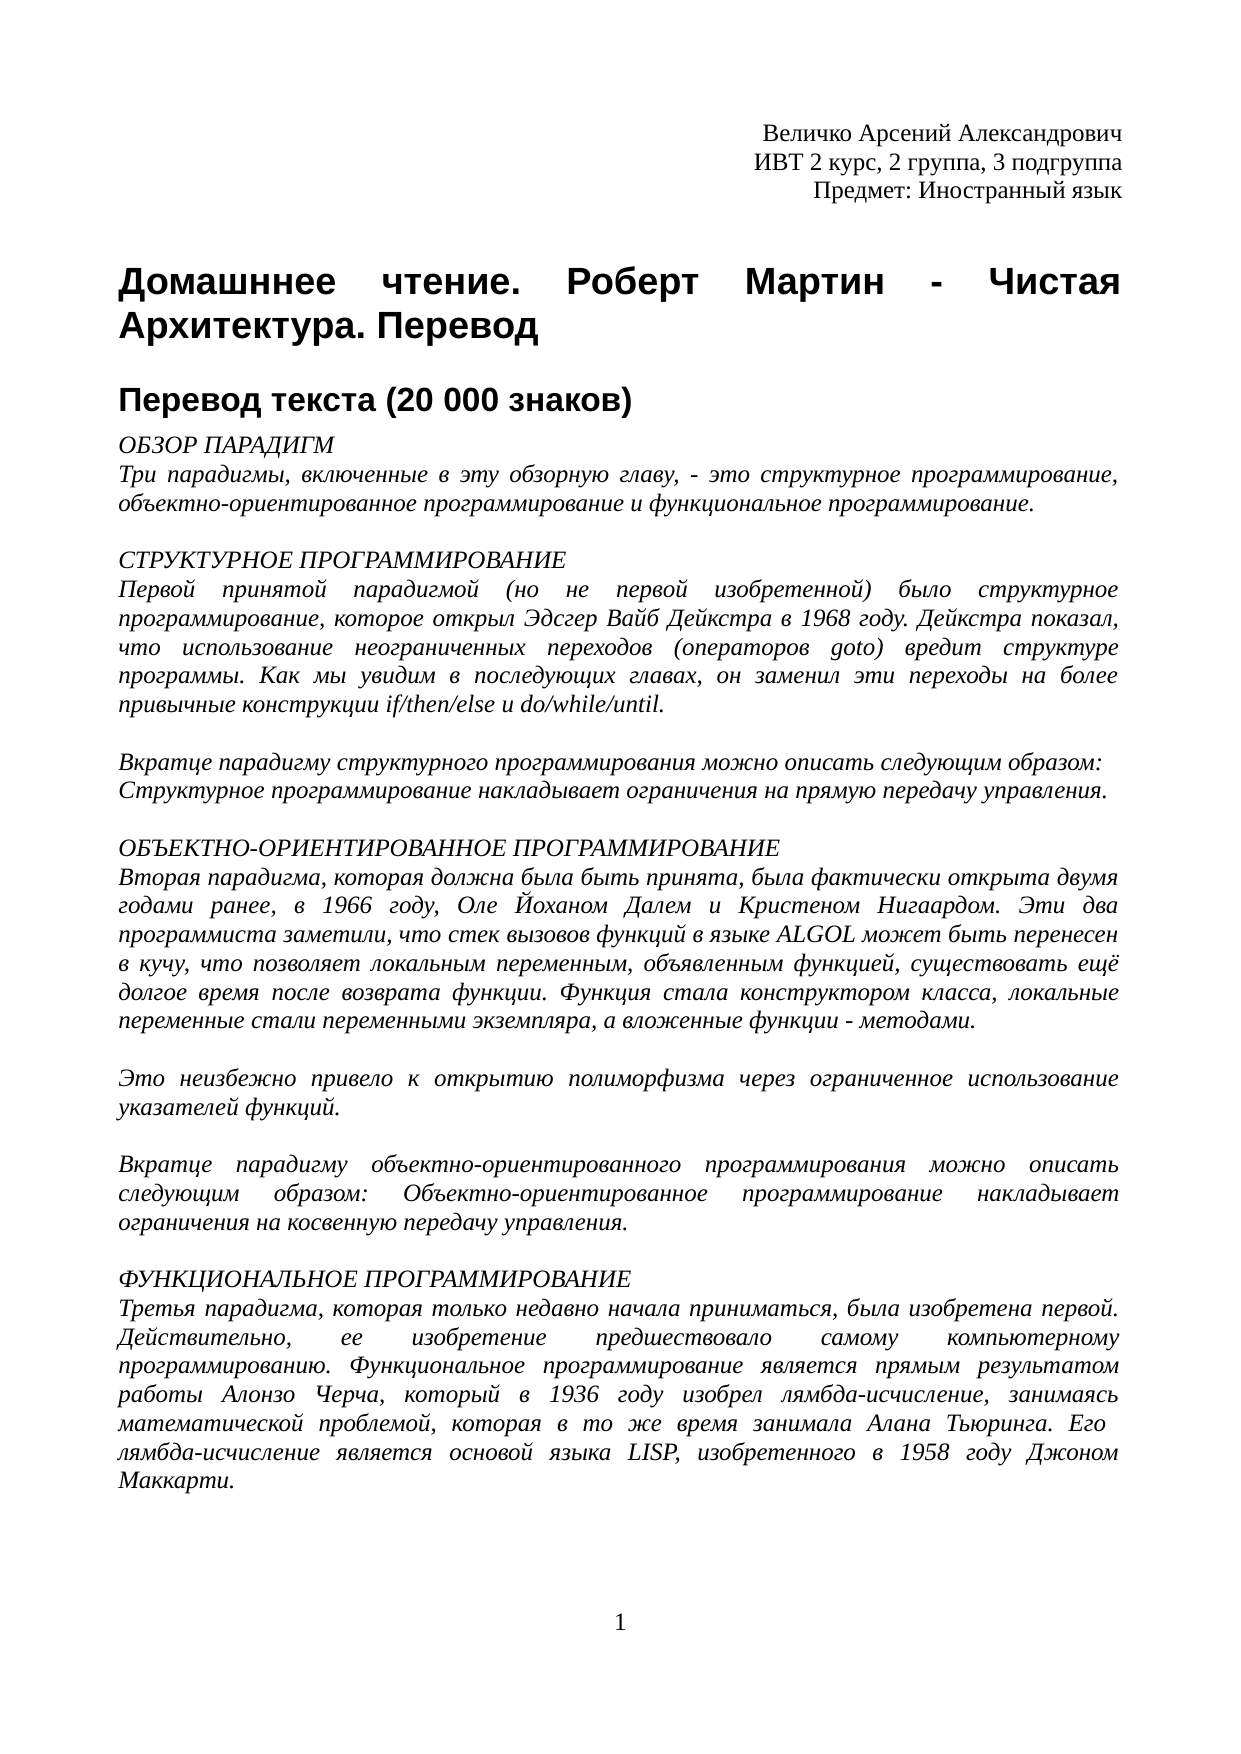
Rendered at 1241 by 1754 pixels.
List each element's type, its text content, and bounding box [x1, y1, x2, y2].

text Вкратце парадигму структурного программирования можно описать следующим образом: [118, 747, 1122, 776]
subtitle Домашннее чтение. Роберт Мартин - Чистая Архитектура. Перевод [118, 259, 1122, 346]
text СТРУКТУРНОЕ ПРОГРАММИРОВАНИЕ [118, 546, 1122, 574]
text ОБЗОР ПАРАДИГМ [118, 431, 1122, 459]
text Структурное программирование накладывает ограничения на прямую передачу управления. [118, 776, 1122, 804]
text Вторая парадигма, которая должна была быть принята, была фактически открыта двумя годами ранее, в 1966 году, Оле Йоханом Далем и Кристеном Нигаардом. Эти два программиста заметили, что стек вызовов функций в языке ALGOL может быть перенесен в кучу, что позволяет локальным переменным, объявленным функцией, существовать ещё долгое время после возврата функции. Функция стала конструктором класса, локальные переменные стали переменными экземпляра, а вложенные функции - методами. [118, 862, 1122, 1034]
text ФУНКЦИОНАЛЬНОЕ ПРОГРАММИРОВАНИЕ [118, 1264, 1122, 1293]
subtitle Перевод текста (20 000 знаков) [118, 379, 1122, 418]
text Вкратце парадигму объектно-ориентированного программирования можно описать следующим образом: Объектно-ориентированное программирование накладывает ограничения на косвенную передачу управления. [118, 1149, 1122, 1236]
text Три парадигмы, включенные в эту обзорную главу, - это структурное программирование, объектно-ориентированное программирование и функциональное программирование. [118, 459, 1122, 517]
text Это неизбежно привело к открытию полиморфизма через ограниченное использование указателей функций. [118, 1063, 1122, 1121]
text ОБЪЕКТНО-ОРИЕНТИРОВАННОЕ ПРОГРАММИРОВАНИЕ [118, 833, 1122, 862]
text Первой принятой парадигмой (но не первой изобретенной) было структурное программирование, которое открыл Эдсгер Вайб Дейкстра в 1968 году. Дейкстра показал, что использование неограниченных переходов (операторов goto) вредит структуре программы. Как мы увидим в последующих главах, он заменил эти переходы на более привычные конструкции if/then/else и do/while/until. [118, 574, 1122, 718]
text Третья парадигма, которая только недавно начала приниматься, была изобретена первой. Действительно, ее изобретение предшествовало самому компьютерному программированию. Функциональное программирование является прямым результатом работы Алонзо Черча, который в 1936 году изобрел лямбда-исчисление, занимаясь математической проблемой, которая в то же время занимала Алана Тьюринга. Его лямбда-исчисление является основой языка LISP, изобретенного в 1958 году Джоном Маккарти. [118, 1293, 1122, 1494]
